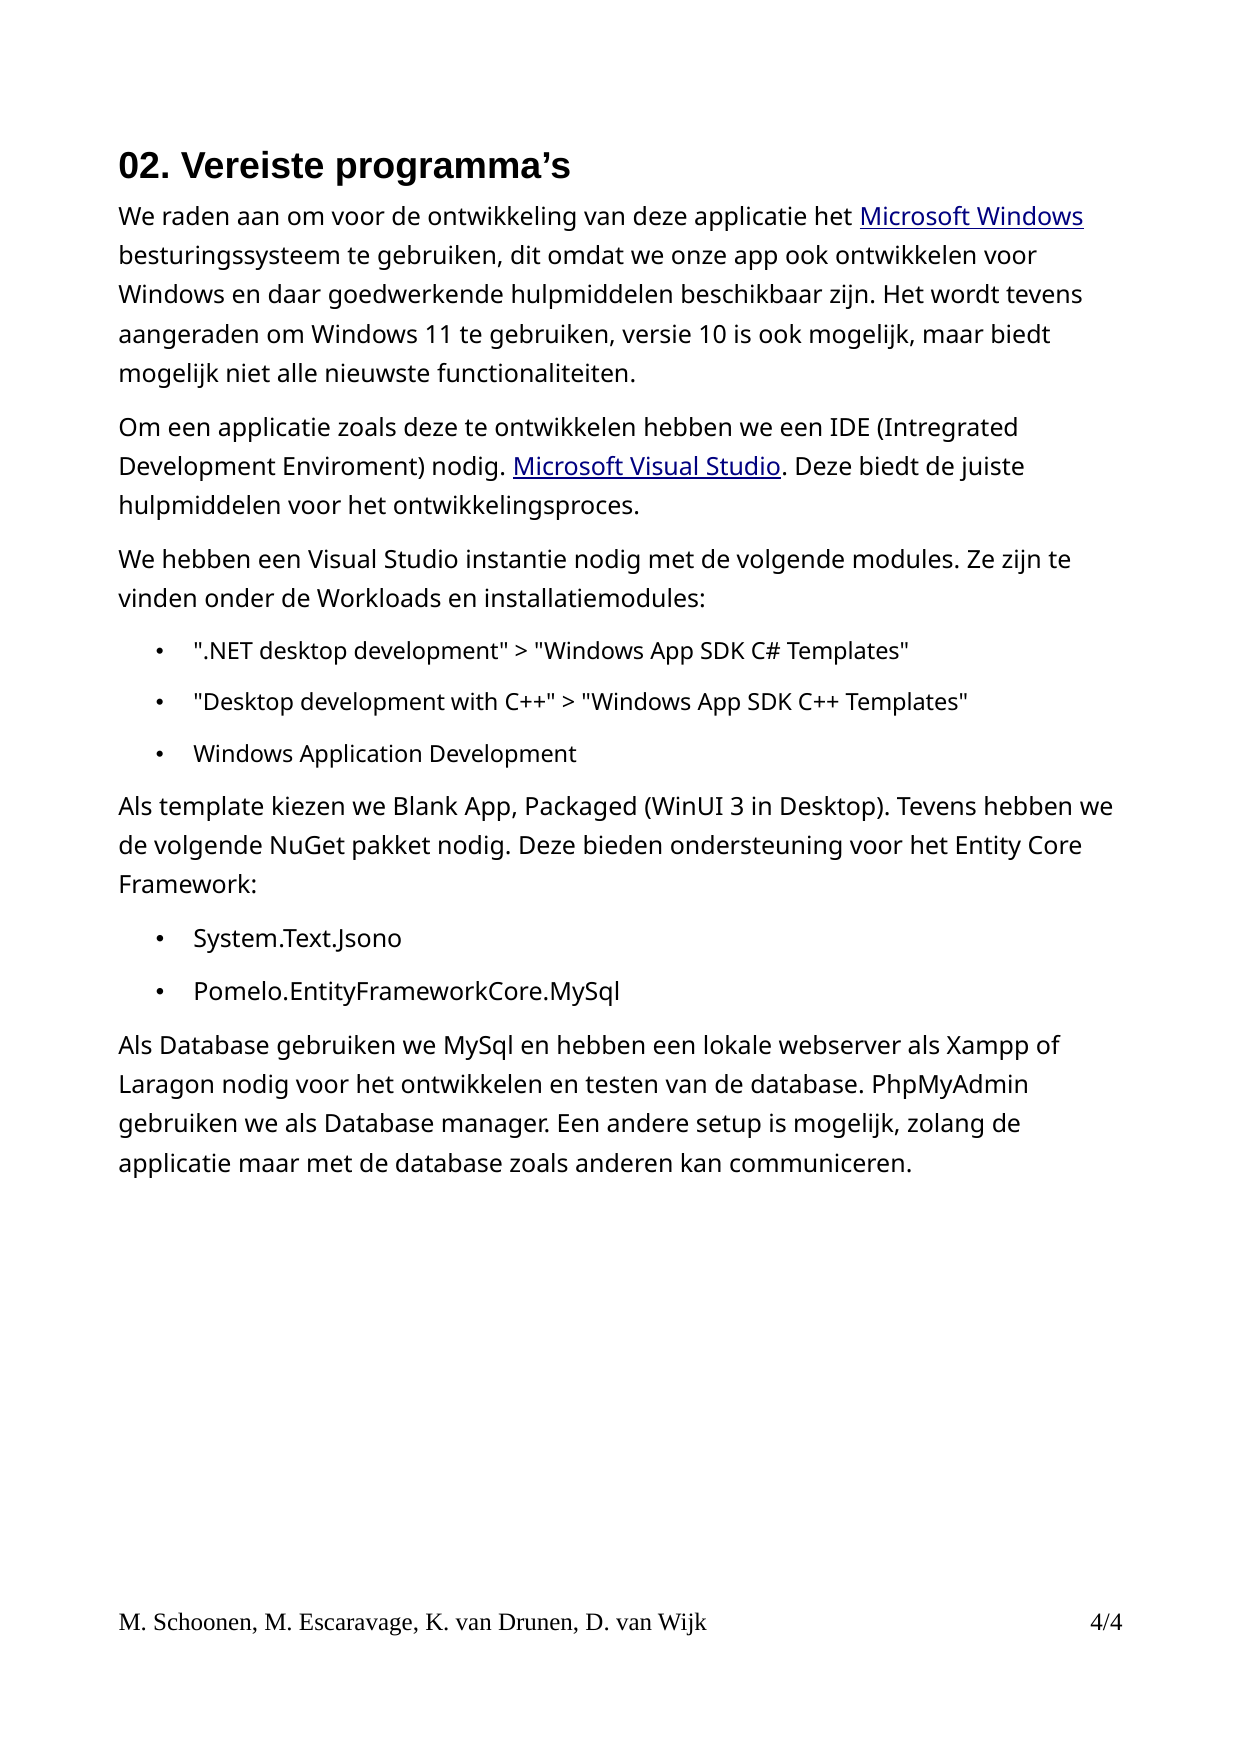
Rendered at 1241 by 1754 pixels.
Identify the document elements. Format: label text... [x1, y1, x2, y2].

list "Desktop development with C++" > "Windows App SDK C++ Templates" [156, 686, 1122, 717]
list System.Text.Jsono [156, 920, 1122, 954]
text Om een applicatie zoals deze te ontwikkelen hebben we een IDE (Intregrated Development Enviroment) nodig. Microsoft Visual Studio. Deze biedt de juiste hulpmiddelen voor het ontwikkelingsproces. [118, 409, 1122, 522]
list ".NET desktop development" > "Windows App SDK C# Templates" [156, 634, 1122, 666]
subtitle 02. Vereiste programma’s [118, 143, 1122, 186]
text We raden aan om voor de ontwikkeling van deze applicatie het Microsoft Windows besturingssysteem te gebruiken, dit omdat we onze app ook ontwikkelen voor Windows en daar goedwerkende hulpmiddelen beschikbaar zijn. Het wordt tevens aangeraden om Windows 11 te gebruiken, versie 10 is ook mogelijk, maar biedt mogelijk niet alle nieuwste functionaliteiten. [118, 199, 1122, 389]
text Als Database gebruiken we MySql en hebben een lokale webserver als Xampp of Laragon nodig voor het ontwikkelen en testen van de database. PhpMyAdmin gebruiken we als Database manager. Een andere setup is mogelijk, zolang de applicatie maar met de database zoals anderen kan communiceren. [118, 1028, 1122, 1179]
list Pomelo.EntityFrameworkCore.MySql [156, 974, 1122, 1008]
text We hebben een Visual Studio instantie nodig met de volgende modules. Ze zijn te vinden onder de Workloads en installatiemodules: [118, 541, 1122, 614]
text Als template kiezen we Blank App, Packaged (WinUI 3 in Desktop). Tevens hebben we de volgende NuGet pakket nodig. Deze bieden ondersteuning voor het Entity Core Framework: [118, 788, 1122, 901]
list Windows Application Development [156, 737, 1122, 769]
